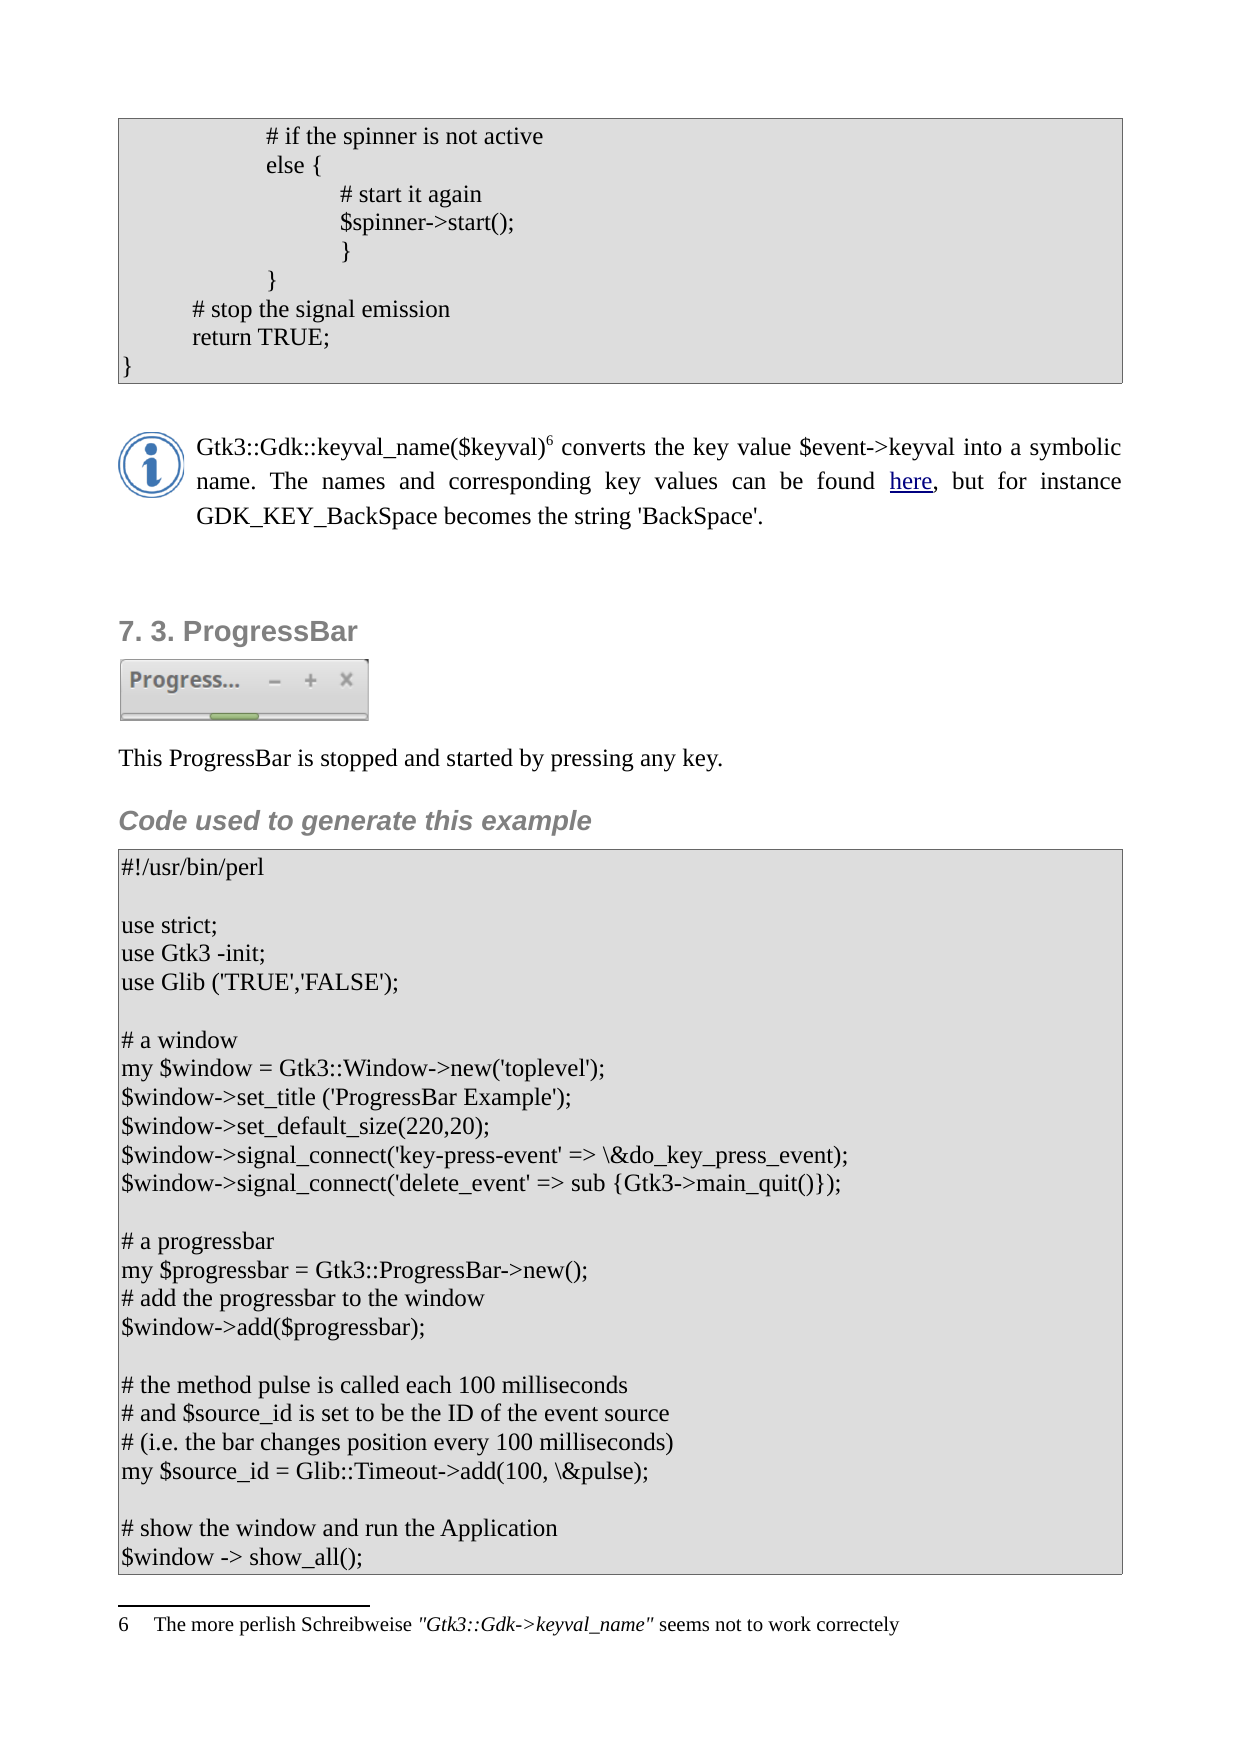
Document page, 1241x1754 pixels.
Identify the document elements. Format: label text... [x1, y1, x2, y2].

text use Glib ('TRUE','FALSE'); [119, 964, 1122, 993]
text # (i.e. the bar changes position every 100 milliseconds) [119, 1424, 1122, 1453]
text Gtk3::Gdk::keyval_name($keyval) converts the key value $event->keyval into a symbolic name. The names and corresponding key values can be found here, but for instance GDK_KEY_BackSpace becomes the string 'BackSpace'. [118, 432, 1122, 530]
picture [120, 659, 369, 721]
text my $progressbar = Gtk3::ProgressBar->new(); [119, 1252, 1122, 1280]
text else { [119, 147, 1122, 176]
text $window->set_default_size(220,20); [119, 1108, 1122, 1137]
text # if the spinner is not active [119, 119, 1122, 147]
text $window->add($progressbar); [119, 1309, 1122, 1338]
text # a progressbar [119, 1223, 1122, 1252]
text # the method pulse is called each 100 milliseconds [119, 1367, 1122, 1395]
text $window->set_title ('ProgressBar Example'); [119, 1079, 1122, 1108]
text } [119, 262, 1122, 291]
text # a window [119, 1022, 1122, 1050]
text # add the progressbar to the window [119, 1280, 1122, 1309]
text # start it again [119, 176, 1122, 204]
subtitle Code used to generate this example [118, 805, 1122, 837]
text # show the window and run the Application [119, 1510, 1122, 1539]
text my $source_id = Glib::Timeout->add(100, \&pulse); [119, 1453, 1122, 1482]
text $window -> show_all(); [119, 1539, 1122, 1574]
subtitle 7. 3. ProgressBar [118, 614, 1122, 647]
text $window->signal_connect('delete_event' => sub {Gtk3->main_quit()}); [119, 1165, 1122, 1194]
text } [119, 233, 1122, 262]
text my $window = Gtk3::Window->new('toplevel'); [119, 1050, 1122, 1079]
text #!/usr/bin/perl [119, 850, 1122, 878]
text return TRUE; [119, 319, 1122, 348]
text } [119, 348, 1122, 383]
text This ProgressBar is stopped and started by pressing any key. [118, 743, 1122, 772]
text # and $source_id is set to be the ID of the event source [119, 1395, 1122, 1424]
text use strict; [119, 907, 1122, 935]
text The more perlish Schreibweise "Gtk3::Gdk->keyval_name" seems not to work correctely [118, 1612, 1122, 1636]
text # stop the signal emission [119, 291, 1122, 319]
text use Gtk3 -init; [119, 935, 1122, 964]
picture [118, 432, 185, 498]
text $spinner->start(); [119, 204, 1122, 233]
text $window->signal_connect('key-press-event' => \&do_key_press_event); [119, 1137, 1122, 1165]
